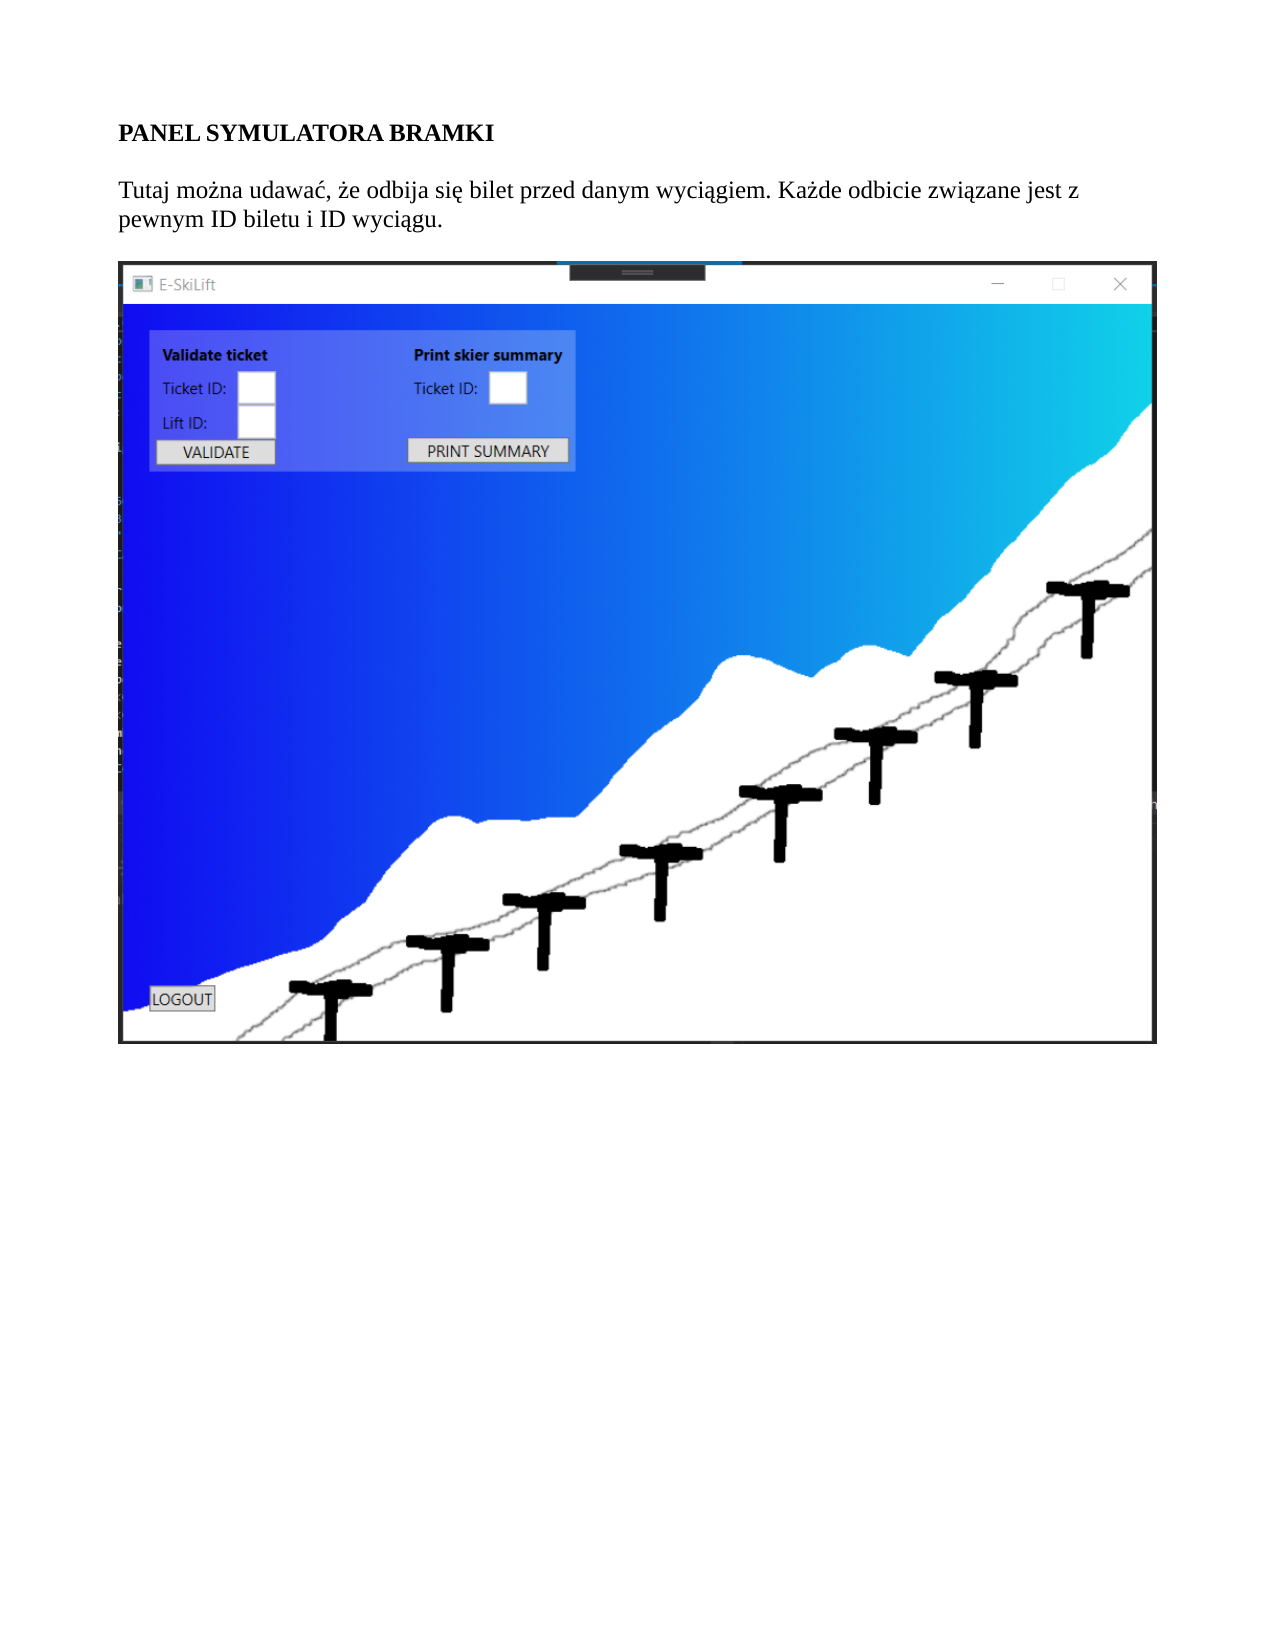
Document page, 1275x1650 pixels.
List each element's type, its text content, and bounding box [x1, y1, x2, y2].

text Tutaj można udawać, że odbija się bilet przed danym wyciągiem. Każde odbicie związane jest z pewnym ID biletu i ID wyciągu. [118, 176, 1157, 233]
text PANEL SYMULATORA BRAMKI [118, 118, 1157, 147]
picture [118, 261, 1157, 1044]
